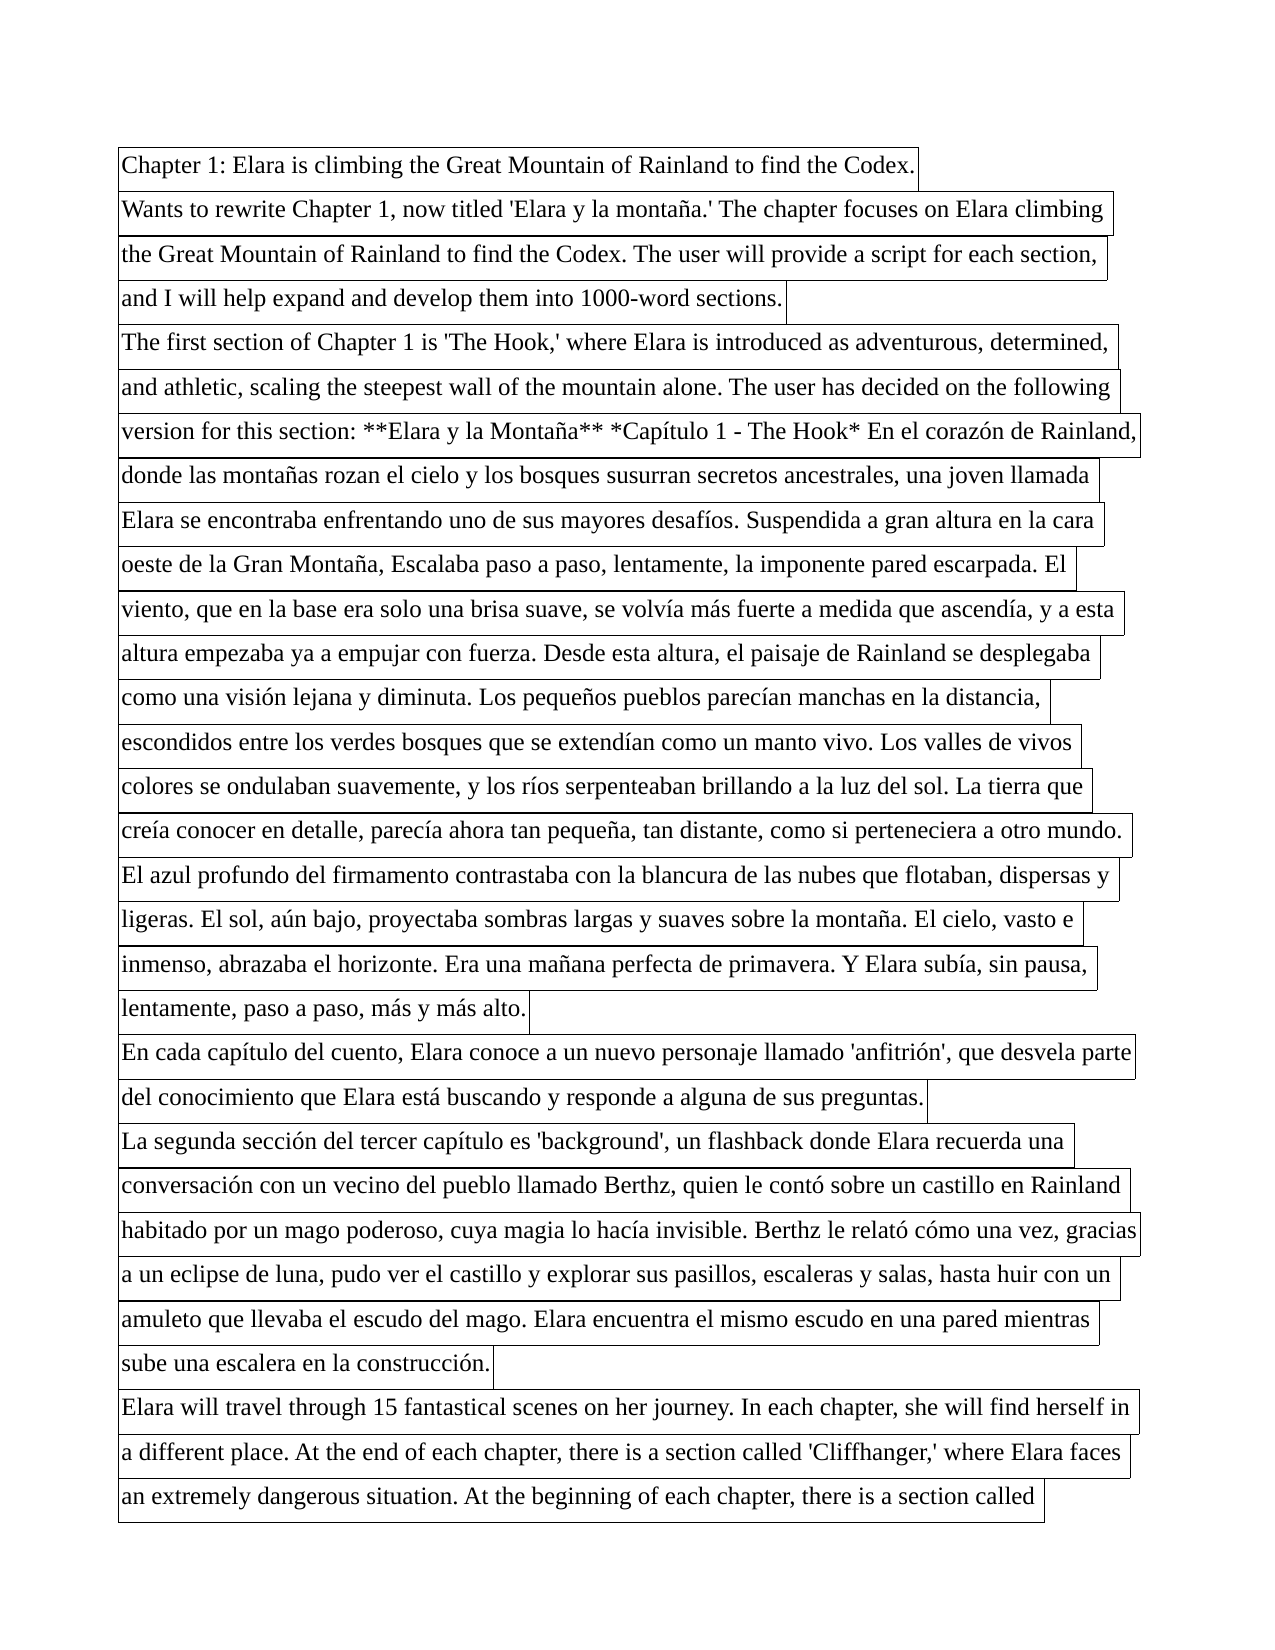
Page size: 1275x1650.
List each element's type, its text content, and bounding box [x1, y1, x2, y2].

table_cell La segunda sección del tercer capítulo es 'background', un flashback donde Elara recuerda una conversación con un vecino del pueblo llamado Berthz, quien le contó sobre un castillo en Rainland habitado por un mago poderoso, cuya magia lo hacía invisible. Berthz le relató cómo una vez, gracias a un eclipse de luna, pudo ver el castillo y explorar sus pasillos, escaleras y salas, hasta huir con un amuleto que llevaba el escudo del mago. Elara encuentra el mismo escudo en una pared mientras sube una escalera en la construcción. [119, 1124, 1074, 1167]
table_cell La segunda sección del tercer capítulo es 'background', un flashback donde Elara recuerda una conversación con un vecino del pueblo llamado Berthz, quien le contó sobre un castillo en Rainland habitado por un mago poderoso, cuya magia lo hacía invisible. Berthz le relató cómo una vez, gracias a un eclipse de luna, pudo ver el castillo y explorar sus pasillos, escaleras y salas, hasta huir con un amuleto que llevaba el escudo del mago. Elara encuentra el mismo escudo en una pared mientras sube una escalera en la construcción. [119, 1213, 1141, 1389]
table_cell La segunda sección del tercer capítulo es 'background', un flashback donde Elara recuerda una conversación con un vecino del pueblo llamado Berthz, quien le contó sobre un castillo en Rainland habitado por un mago poderoso, cuya magia lo hacía invisible. Berthz le relató cómo una vez, gracias a un eclipse de luna, pudo ver el castillo y explorar sus pasillos, escaleras y salas, hasta huir con un amuleto que llevaba el escudo del mago. Elara encuentra el mismo escudo en una pared mientras sube una escalera en la construcción. [119, 1257, 1120, 1300]
table_cell Wants to rewrite Chapter 1, now titled 'Elara y la montaña.' The chapter focuses on Elara climbing the Great Mountain of Rainland to find the Codex. The user will provide a script for each section, and I will help expand and develop them into 1000-word sections. [119, 191, 1141, 324]
table_header Chapter 1: Elara is climbing the Great Mountain of Rainland to find the Codex. [119, 148, 918, 191]
table_header [919, 147, 1141, 191]
table_cell donde las montañas rozan el cielo y los bosques susurran secretos ancestrales, una joven llamada Elara se encontraba enfrentando uno de sus mayores desafíos. Suspendida a gran altura en la cara oeste de la Gran Montaña, Escalaba paso a paso, lentamente, la imponente pared escarpada. El viento, que en la base era solo una brisa suave, se volvía más fuerte a medida que ascendía, y a esta altura empezaba ya a empujar con fuerza. Desde esta altura, el paisaje de Rainland se desplegaba como una visión lejana y diminuta. Los pequeños pueblos parecían manchas en la distancia, escondidos entre los verdes bosques que se extendían como un manto vivo. Los valles de vivos colores se ondulaban suavemente, y los ríos serpenteaban brillando a la luz del sol. La tierra que creía conocer en detalle, parecía ahora tan pequeña, tan distante, como si perteneciera a otro mundo. El azul profundo del firmamento contrastaba con la blancura de las nubes que flotaban, dispersas y ligeras. El sol, aún bajo, proyectaba sombras largas y suaves sobre la montaña. El cielo, vasto e inmenso, abrazaba el horizonte. Era una mañana perfecta de primavera. Y Elara subía, sin pausa, lentamente, paso a paso, más y más alto. [119, 458, 1141, 1034]
table_cell version for this section: **Elara y la Montaña** *Capítulo 1 - The Hook* En el corazón de Rainland, [119, 414, 1140, 457]
table_cell Elara will travel through 15 fantastical scenes on her journey. In each chapter, she will find herself in a different place. At the end of each chapter, there is a section called 'Cliffhanger,' where Elara faces an extremely dangerous situation. At the beginning of each chapter, there is a section called 'Resolución,' where Elara frees herself from the mortal danger of the previous chapter, which then takes her to a new unknown and fantastic place. [119, 1479, 1044, 1522]
table_cell Elara will travel through 15 fantastical scenes on her journey. In each chapter, she will find herself in a different place. At the end of each chapter, there is a section called 'Cliffhanger,' where Elara faces an extremely dangerous situation. At the beginning of each chapter, there is a section called 'Resolución,' where Elara frees herself from the mortal danger of the previous chapter, which then takes her to a new unknown and fantastic place. [1045, 1389, 1141, 1522]
table_cell En cada capítulo del cuento, Elara conoce a un nuevo personaje llamado 'anfitrión', que desvela parte del conocimiento que Elara está buscando y responde a alguna de sus preguntas. [119, 1034, 1141, 1123]
table_cell [1141, 1389, 1157, 1522]
table_cell [1141, 1034, 1157, 1123]
table_cell Elara will travel through 15 fantastical scenes on her journey. In each chapter, she will find herself in a different place. At the end of each chapter, there is a section called 'Cliffhanger,' where Elara faces an extremely dangerous situation. At the beginning of each chapter, there is a section called 'Resolución,' where Elara frees herself from the mortal danger of the previous chapter, which then takes her to a new unknown and fantastic place. [119, 1435, 1130, 1478]
table_header [1141, 147, 1157, 191]
table_cell and athletic, scaling the steepest wall of the mountain alone. The user has decided on the following [119, 370, 1120, 413]
table_cell [1141, 324, 1157, 1034]
table_cell [1141, 191, 1157, 324]
table_cell La segunda sección del tercer capítulo es 'background', un flashback donde Elara recuerda una conversación con un vecino del pueblo llamado Berthz, quien le contó sobre un castillo en Rainland habitado por un mago poderoso, cuya magia lo hacía invisible. Berthz le relató cómo una vez, gracias a un eclipse de luna, pudo ver el castillo y explorar sus pasillos, escaleras y salas, hasta huir con un amuleto que llevaba el escudo del mago. Elara encuentra el mismo escudo en una pared mientras sube una escalera en la construcción. [119, 1169, 1130, 1212]
table_cell [1141, 1123, 1157, 1389]
table_cell La segunda sección del tercer capítulo es 'background', un flashback donde Elara recuerda una conversación con un vecino del pueblo llamado Berthz, quien le contó sobre un castillo en Rainland habitado por un mago poderoso, cuya magia lo hacía invisible. Berthz le relató cómo una vez, gracias a un eclipse de luna, pudo ver el castillo y explorar sus pasillos, escaleras y salas, hasta huir con un amuleto que llevaba el escudo del mago. Elara encuentra el mismo escudo en una pared mientras sube una escalera en la construcción. [119, 1346, 493, 1389]
table_cell Elara will travel through 15 fantastical scenes on her journey. In each chapter, she will find herself in a different place. At the end of each chapter, there is a section called 'Cliffhanger,' where Elara faces an extremely dangerous situation. At the beginning of each chapter, there is a section called 'Resolución,' where Elara frees herself from the mortal danger of the previous chapter, which then takes her to a new unknown and fantastic place. [119, 1390, 1139, 1434]
table_cell La segunda sección del tercer capítulo es 'background', un flashback donde Elara recuerda una conversación con un vecino del pueblo llamado Berthz, quien le contó sobre un castillo en Rainland habitado por un mago poderoso, cuya magia lo hacía invisible. Berthz le relató cómo una vez, gracias a un eclipse de luna, pudo ver el castillo y explorar sus pasillos, escaleras y salas, hasta huir con un amuleto que llevaba el escudo del mago. Elara encuentra el mismo escudo en una pared mientras sube una escalera en la construcción. [119, 1302, 1099, 1345]
table_cell The first section of Chapter 1 is 'The Hook,' where Elara is introduced as adventurous, determined, [119, 325, 1118, 369]
